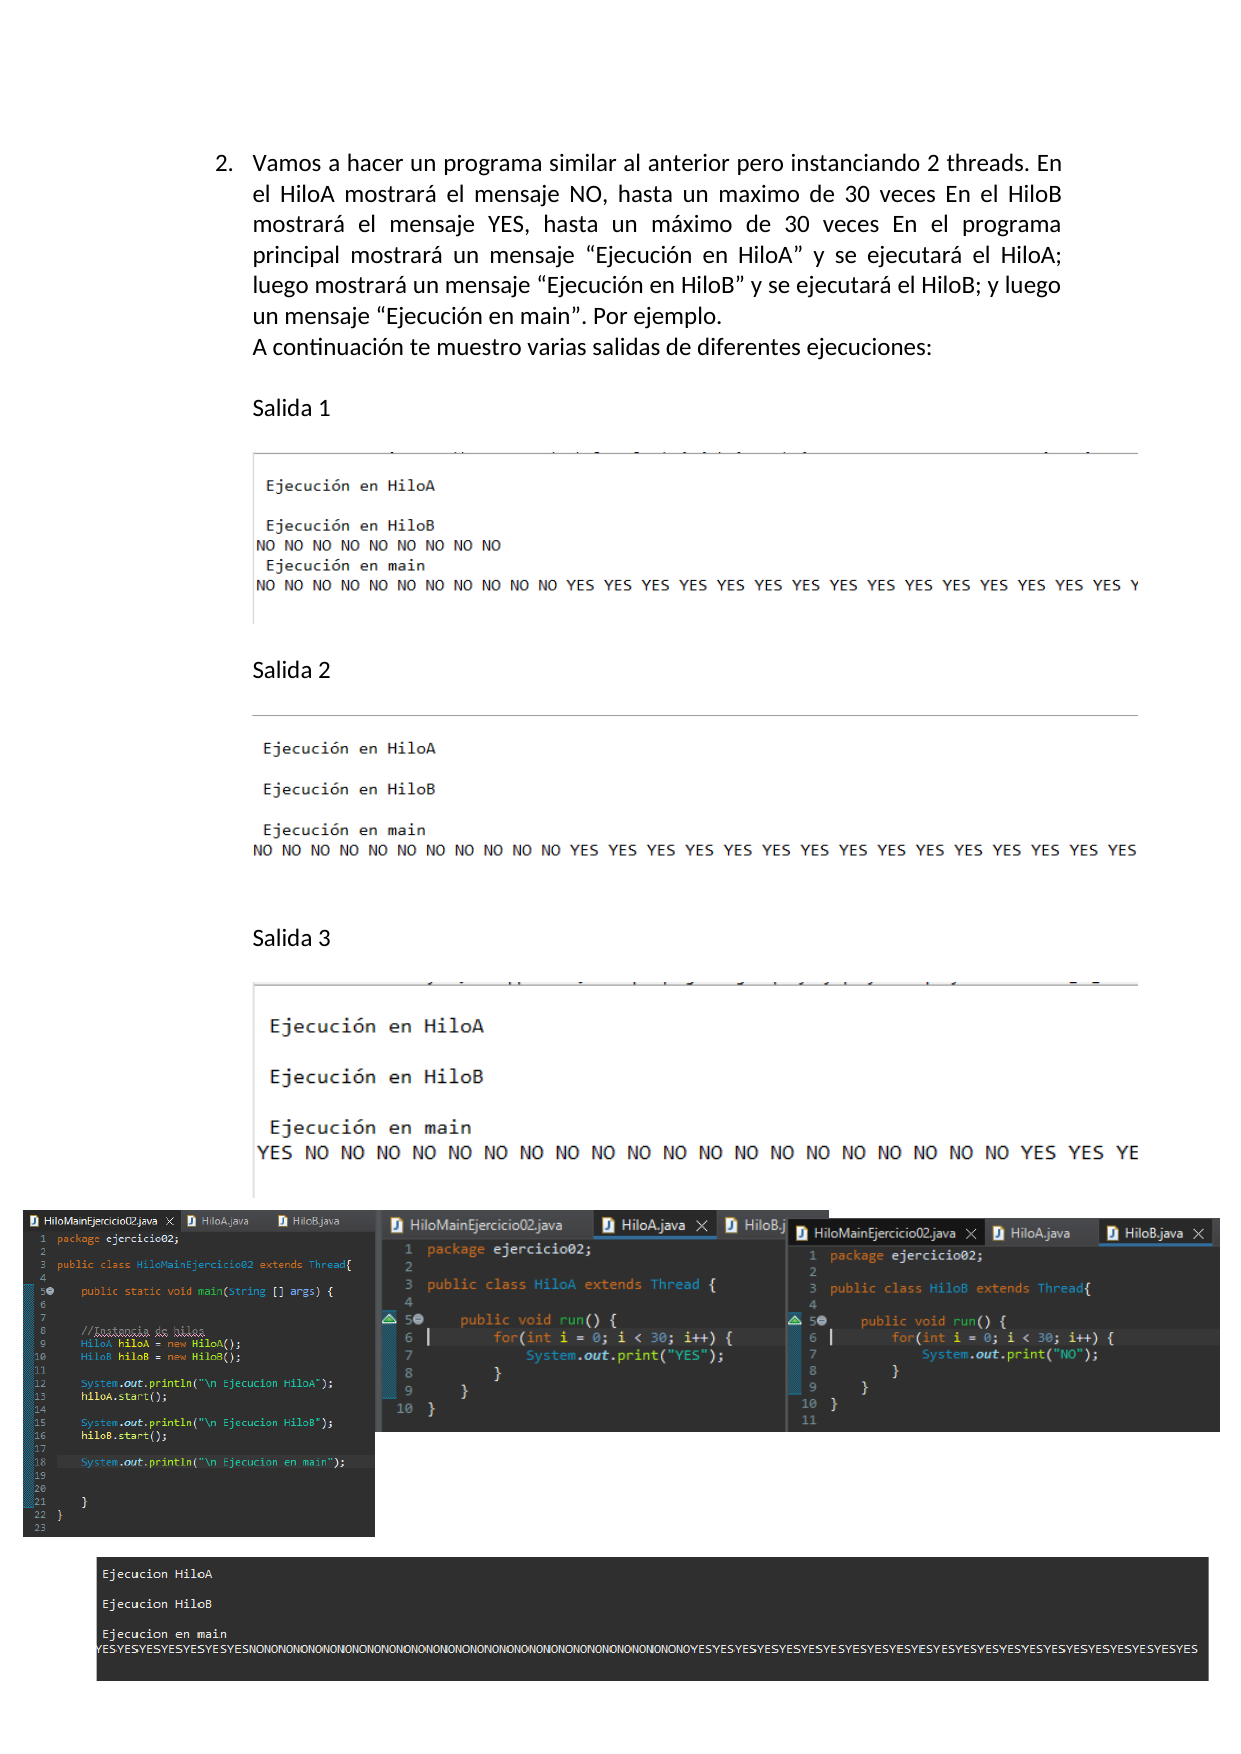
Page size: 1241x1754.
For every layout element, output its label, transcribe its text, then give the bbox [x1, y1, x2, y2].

picture [96, 1557, 1209, 1681]
list Vamos a hacer un programa similar al anterior pero instanciando 2 threads. En el HiloA mostrará el mensaje NO, hasta un maximo de 30 veces En el HiloB mostrará el mensaje YES, hasta un máximo de 30 veces En el programa principal mostrará un mensaje “Ejecución en HiloA” y se ejecutará el HiloA; luego mostrará un mensaje “Ejecución en HiloB” y se ejecutará el HiloB; y luego un mensaje “Ejecución en main”. Por ejemplo. [215, 148, 1063, 331]
list A continuación te muestro varias salidas de diferentes ejecuciones: [252, 331, 1063, 361]
list Salida 2 [252, 654, 1063, 685]
list Salida 1 [252, 392, 1063, 422]
picture [252, 982, 1138, 1198]
list Salida 3 [252, 922, 1063, 952]
picture [252, 452, 1138, 624]
picture [252, 715, 1138, 892]
picture [23, 1210, 1220, 1537]
